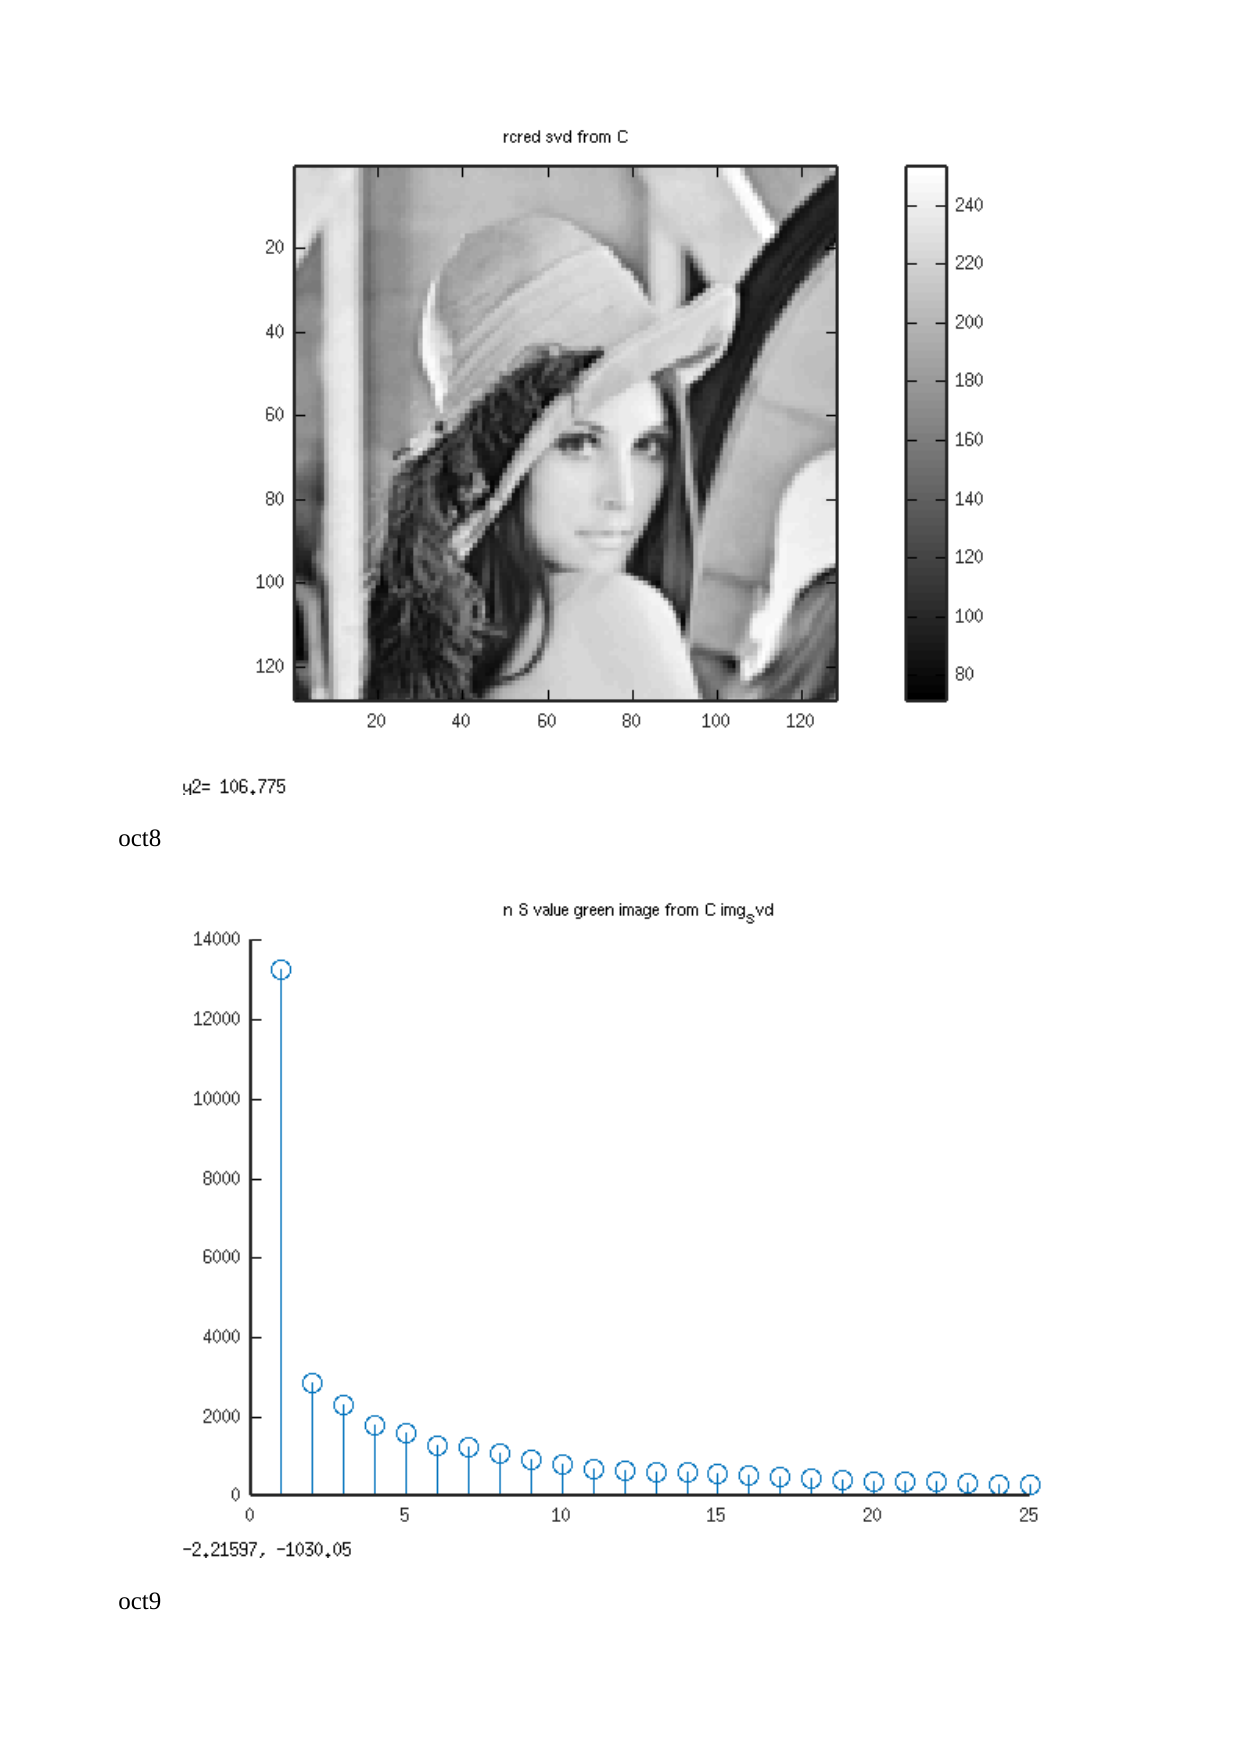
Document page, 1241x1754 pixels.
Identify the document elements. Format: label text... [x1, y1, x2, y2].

picture [182, 118, 1058, 795]
picture [182, 881, 1058, 1558]
text oct9 [118, 1586, 1122, 1615]
text oct8 [118, 823, 1122, 852]
